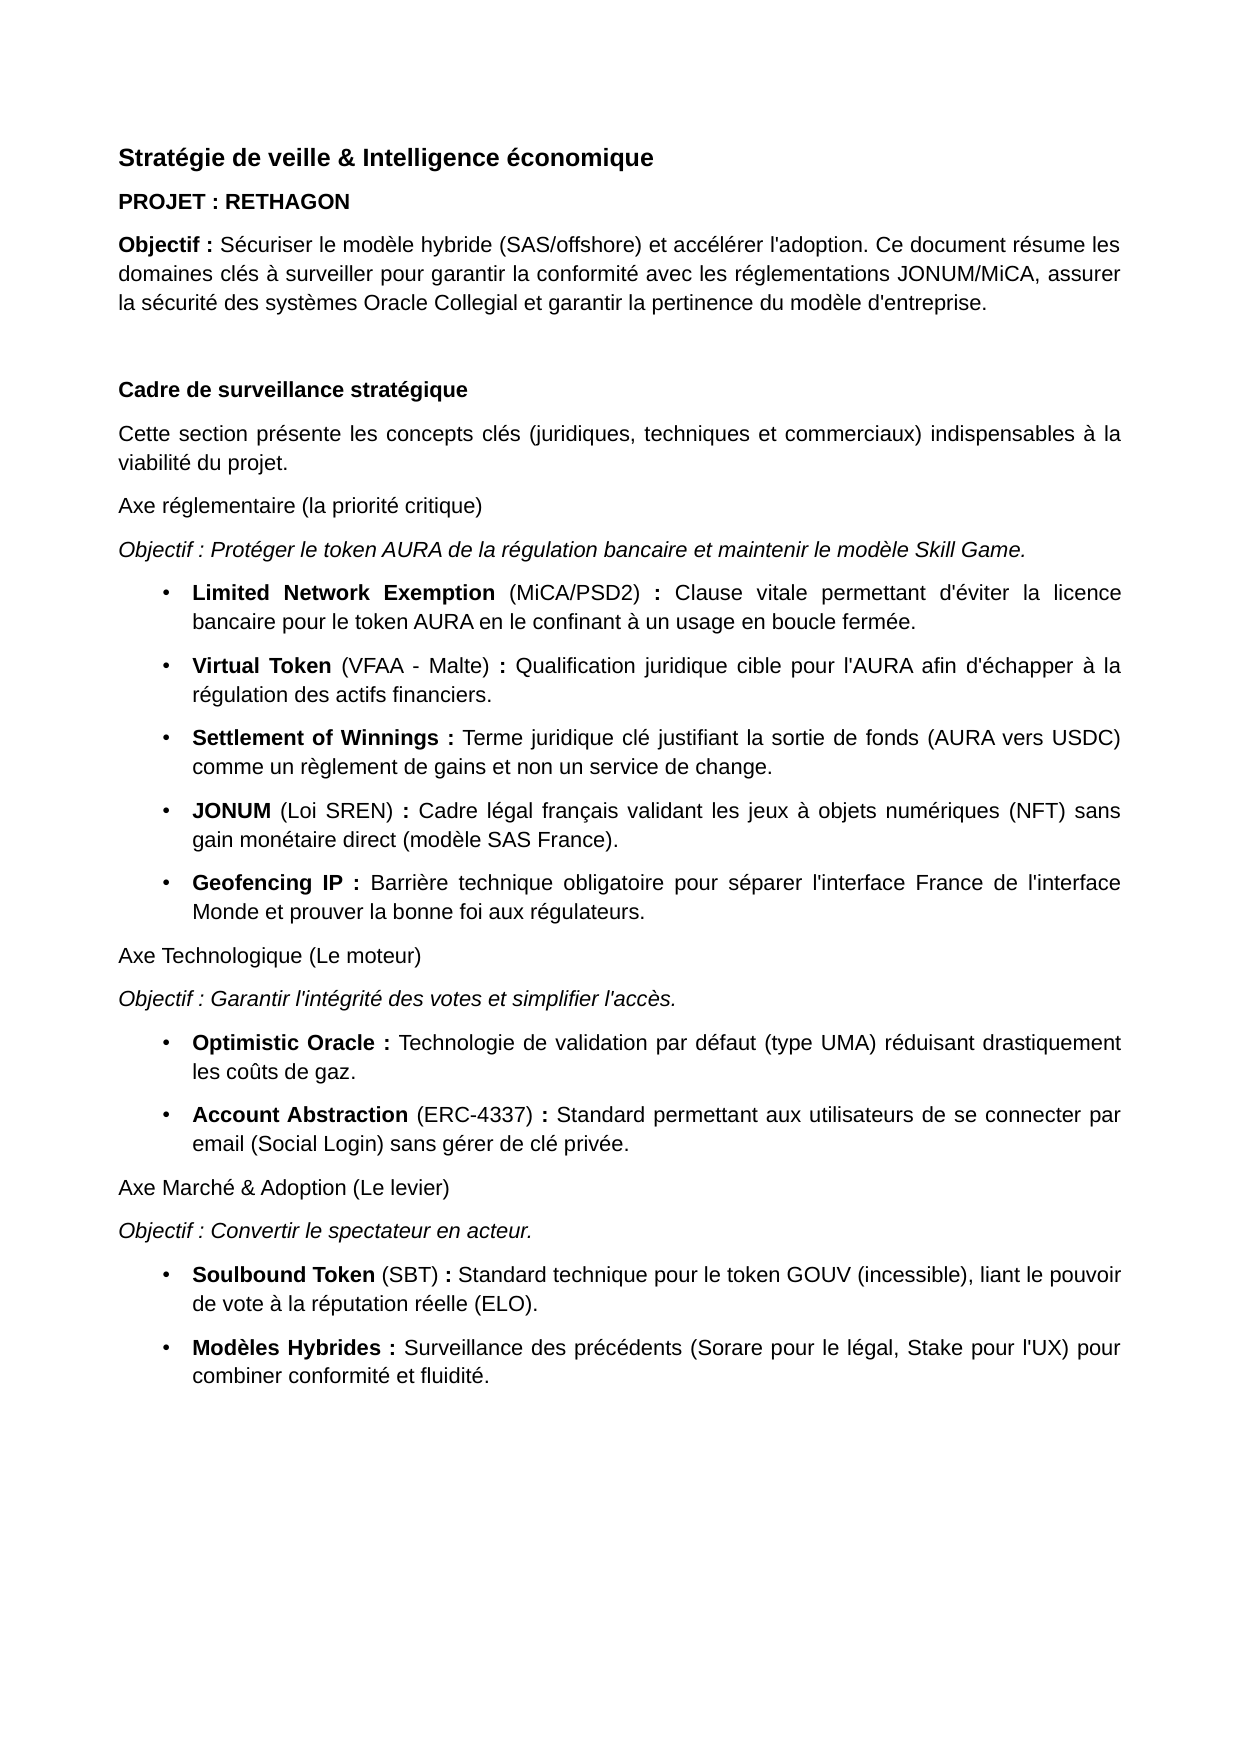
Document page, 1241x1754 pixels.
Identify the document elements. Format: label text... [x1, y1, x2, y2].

text Objectif : Garantir l'intégrité des votes et simplifier l'accès. [118, 986, 1122, 1012]
list Limited Network Exemption (MiCA/PSD2) : Clause vitale permettant d'éviter la licence bancaire pour le token AURA en le confinant à un usage en boucle fermée. [162, 580, 1122, 634]
text Objectif : Protéger le token AURA de la régulation bancaire et maintenir le modèle Skill Game. [118, 537, 1122, 562]
text Objectif : Convertir le spectateur en acteur. [118, 1218, 1122, 1244]
list Soulbound Token (SBT) : Standard technique pour le token GOUV (incessible), liant le pouvoir de vote à la réputation réelle (ELO). [162, 1262, 1122, 1316]
subtitle Cadre de surveillance stratégique [118, 377, 1122, 402]
list Virtual Token (VFAA - Malte) : Qualification juridique cible pour l'AURA afin d'échapper à la régulation des actifs financiers. [162, 653, 1122, 707]
list Geofencing IP : Barrière technique obligatoire pour séparer l'interface France de l'interface Monde et prouver la bonne foi aux régulateurs. [162, 870, 1122, 924]
list Settlement of Winnings : Terme juridique clé justifiant la sortie de fonds (AURA vers USDC) comme un règlement de gains et non un service de change. [162, 725, 1122, 779]
text Objectif : Sécuriser le modèle hybride (SAS/offshore) et accélérer l'adoption. Ce document résume les domaines clés à surveiller pour garantir la conformité avec les réglementations JONUM/MiCA, assurer la sécurité des systèmes Oracle Collegial et garantir la pertinence du modèle d'entreprise. [118, 232, 1122, 315]
text PROJET : RETHAGON [118, 189, 1122, 214]
list Account Abstraction (ERC-4337) : Standard permettant aux utilisateurs de se connecter par email (Social Login) sans gérer de clé privée. [162, 1102, 1122, 1157]
subtitle Axe Marché & Adoption (Le levier) [118, 1175, 1122, 1200]
subtitle Stratégie de veille & Intelligence économique [118, 143, 1122, 172]
subtitle Axe Technologique (Le moteur) [118, 943, 1122, 968]
list Optimistic Oracle : Technologie de validation par défaut (type UMA) réduisant drastiquement les coûts de gaz. [162, 1030, 1122, 1084]
subtitle Axe réglementaire (la priorité critique) [118, 493, 1122, 518]
list JONUM (Loi SREN) : Cadre légal français validant les jeux à objets numériques (NFT) sans gain monétaire direct (modèle SAS France). [162, 798, 1122, 852]
text Cette section présente les concepts clés (juridiques, techniques et commerciaux) indispensables à la viabilité du projet. [118, 421, 1122, 475]
list Modèles Hybrides : Surveillance des précédents (Sorare pour le légal, Stake pour l'UX) pour combiner conformité et fluidité. [162, 1334, 1122, 1389]
